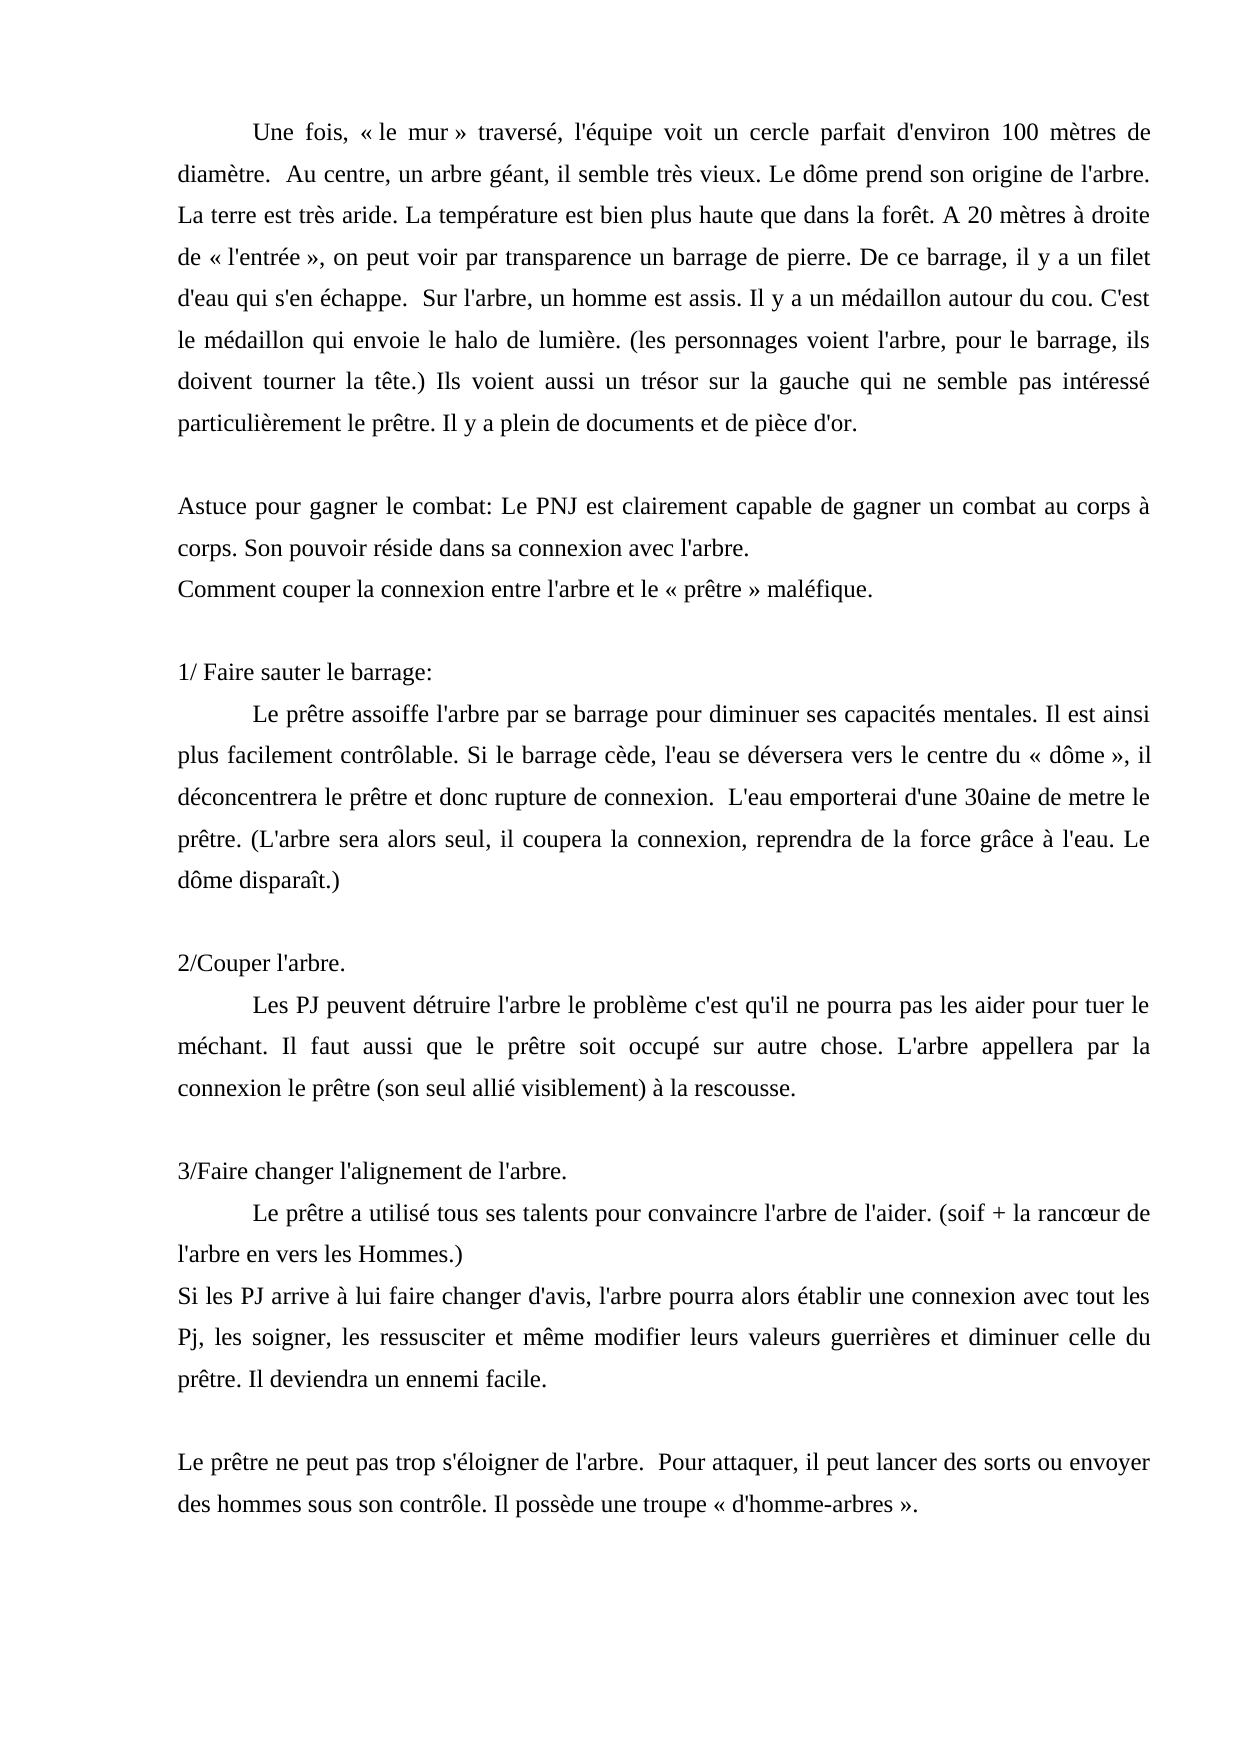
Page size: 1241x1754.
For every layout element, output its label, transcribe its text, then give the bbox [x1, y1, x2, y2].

text Le prêtre assoiffe l'arbre par se barrage pour diminuer ses capacités mentales. Il est ainsi plus facilement contrôlable. Si le barrage cède, l'eau se déversera vers le centre du « dôme », il déconcentrera le prêtre et donc rupture de connexion. L'eau emporterai d'une 30aine de metre le prêtre. (L'arbre sera alors seul, il coupera la connexion, reprendra de la force grâce à l'eau. Le dôme disparaît.) [177, 728, 1152, 742]
text Comment couper la connexion entre l'arbre et le « prêtre » maléfique. [879, 575, 1152, 603]
text Une fois, « le mur » traversé, l'équipe voit un cercle parfait d'environ 100 mètres de diamètre. Au centre, un arbre géant, il semble très vieux. Le dôme prend son origine de l'arbre. La terre est très aride. La température est bien plus haute que dans la forêt. A 20 mètres à droite de « l'entrée », on peut voir par transparence un barrage de pierre. De ce barrage, il y a un filet d'eau qui s'en échappe. Sur l'arbre, un homme est assis. Il y a un médaillon autour du cou. C'est le médaillon qui envoie le halo de lumière. (les personnages voient l'arbre, pour le barrage, ils doivent tourner la tête.) Ils voient aussi un trésor sur la gauche qui ne semble pas intéressé particulièrement le prêtre. Il y a plein de documents et de pièce d'or. [177, 395, 1152, 437]
text Le prêtre assoiffe l'arbre par se barrage pour diminuer ses capacités mentales. Il est ainsi plus facilement contrôlable. Si le barrage cède, l'eau se déversera vers le centre du « dôme », il déconcentrera le prêtre et donc rupture de connexion. L'eau emporterai d'une 30aine de metre le prêtre. (L'arbre sera alors seul, il coupera la connexion, reprendra de la force grâce à l'eau. Le dôme disparaît.) [177, 811, 1152, 825]
text 1/ Faire sauter le barrage: [177, 658, 1152, 686]
text Astuce pour gagner le combat: Le PNJ est clairement capable de gagner un combat au corps à corps. Son pouvoir réside dans sa connexion avec l'arbre. [177, 520, 1152, 561]
text Le prêtre assoiffe l'arbre par se barrage pour diminuer ses capacités mentales. Il est ainsi plus facilement contrôlable. Si le barrage cède, l'eau se déversera vers le centre du « dôme », il déconcentrera le prêtre et donc rupture de connexion. L'eau emporterai d'une 30aine de metre le prêtre. (L'arbre sera alors seul, il coupera la connexion, reprendra de la force grâce à l'eau. Le dôme disparaît.) [177, 769, 1152, 783]
text Le prêtre a utilisé tous ses talents pour convaincre l'arbre de l'aider. (soif + la rancœur de l'arbre en vers les Hommes.) [177, 1226, 1152, 1268]
text 3/Faire changer l'alignement de l'arbre. [573, 1157, 1152, 1185]
text Si les PJ arrive à lui faire changer d'avis, l'arbre pourra alors établir une connexion avec tout les Pj, les soigner, les ressusciter et même modifier leurs valeurs guerrières et diminuer celle du prêtre. Il deviendra un ennemi facile. [177, 1309, 1152, 1324]
text Une fois, « le mur » traversé, l'équipe voit un cercle parfait d'environ 100 mètres de diamètre. Au centre, un arbre géant, il semble très vieux. Le dôme prend son origine de l'arbre. La terre est très aride. La température est bien plus haute que dans la forêt. A 20 mètres à droite de « l'entrée », on peut voir par transparence un barrage de pierre. De ce barrage, il y a un filet d'eau qui s'en échappe. Sur l'arbre, un homme est assis. Il y a un médaillon autour du cou. C'est le médaillon qui envoie le halo de lumière. (les personnages voient l'arbre, pour le barrage, ils doivent tourner la tête.) Ils voient aussi un trésor sur la gauche qui ne semble pas intéressé particulièrement le prêtre. Il y a plein de documents et de pièce d'or. [177, 118, 1152, 160]
text Les PJ peuvent détruire l'arbre le problème c'est qu'il ne pourra pas les aider pour tuer le méchant. Il faut aussi que le prêtre soit occupé sur autre chose. L'arbre appellera par la connexion le prêtre (son seul allié visiblement) à la rescousse. [177, 1060, 1152, 1102]
text Les PJ peuvent détruire l'arbre le problème c'est qu'il ne pourra pas les aider pour tuer le méchant. Il faut aussi que le prêtre soit occupé sur autre chose. L'arbre appellera par la connexion le prêtre (son seul allié visiblement) à la rescousse. [177, 1019, 1152, 1033]
text Si les PJ arrive à lui faire changer d'avis, l'arbre pourra alors établir une connexion avec tout les Pj, les soigner, les ressusciter et même modifier leurs valeurs guerrières et diminuer celle du prêtre. Il deviendra un ennemi facile. [177, 1351, 1152, 1393]
text Le prêtre assoiffe l'arbre par se barrage pour diminuer ses capacités mentales. Il est ainsi plus facilement contrôlable. Si le barrage cède, l'eau se déversera vers le centre du « dôme », il déconcentrera le prêtre et donc rupture de connexion. L'eau emporterai d'une 30aine de metre le prêtre. (L'arbre sera alors seul, il coupera la connexion, reprendra de la force grâce à l'eau. Le dôme disparaît.) [177, 852, 1152, 894]
text 2/Couper l'arbre. [346, 949, 1152, 977]
text Le prêtre ne peut pas trop s'éloigner de l'arbre. Pour attaquer, il peut lancer des sorts ou envoyer des hommes sous son contrôle. Il possède une troupe « d'homme-arbres ». [177, 1476, 1152, 1517]
